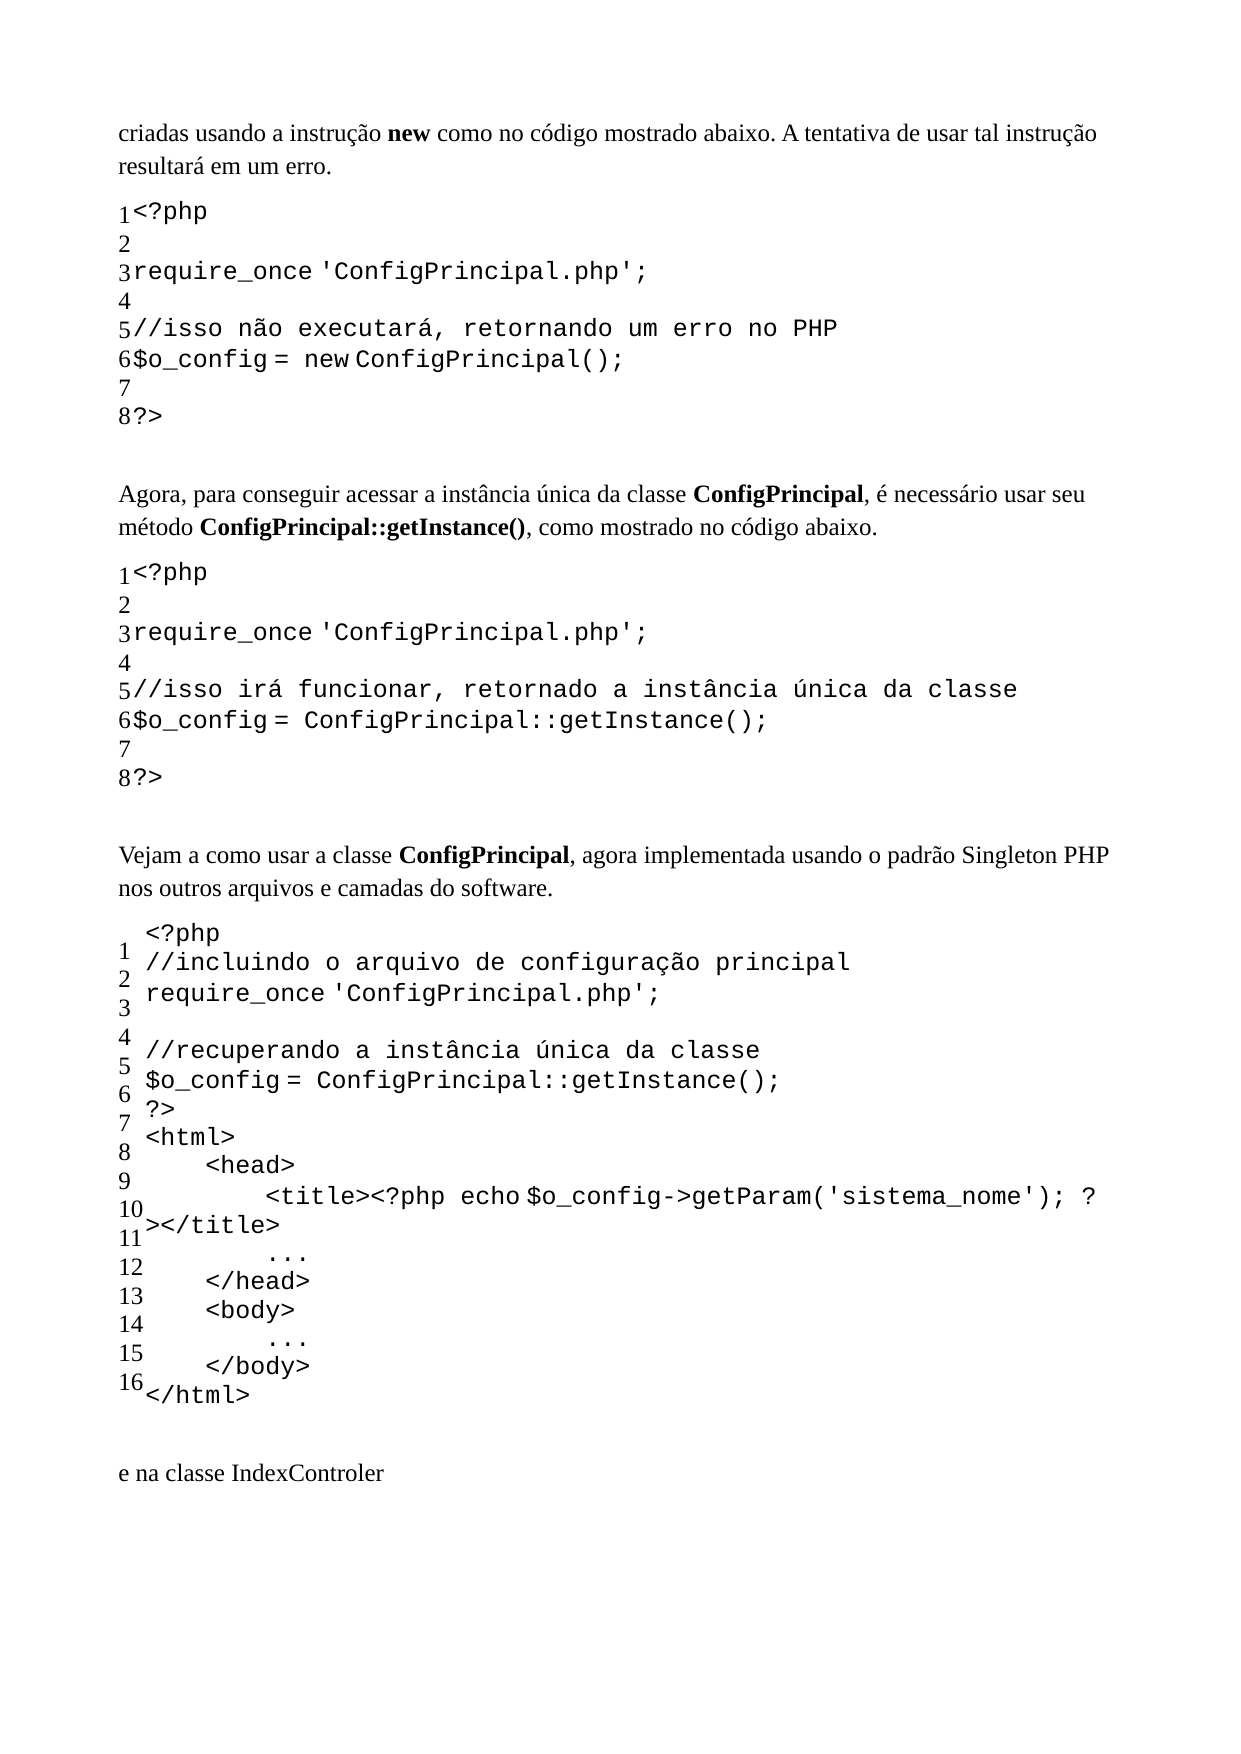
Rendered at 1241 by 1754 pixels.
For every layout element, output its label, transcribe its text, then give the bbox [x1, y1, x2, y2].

text e na classe IndexControler [118, 1458, 1122, 1487]
table_header 1 2 3 4 5 6 7 8 9 10 11 12 13 14 15 16 [118, 921, 145, 1411]
table_header <?php //incluindo o arquivo de configuração principal require_once 'ConfigPrincipal.php'; //recuperando a instância única da classe $o_config = ConfigPrincipal::getInstance(); ?> <html> <head> <title><?php echo $o_config->getParam('sistema_nome'); ?></title> ... </head> <body> ... </body> </html> [145, 921, 1122, 1411]
table_header 1 2 3 4 5 6 7 8 [118, 199, 133, 432]
text Vejam a como usar a classe ConfigPrincipal, agora implementada usando o padrão Singleton PHP nos outros arquivos e camadas do software. [118, 840, 1122, 902]
table_header <?php require_once 'ConfigPrincipal.php'; //isso não executará, retornando um erro no PHP $o_config = new ConfigPrincipal(); ?> [133, 199, 849, 432]
table_header <?php require_once 'ConfigPrincipal.php'; //isso irá funcionar, retornado a instância única da classe $o_config = ConfigPrincipal::getInstance(); ?> [133, 560, 1030, 793]
text Agora, para conseguir acessar a instância única da classe ConfigPrincipal, é necessário usar seu método ConfigPrincipal::getInstance(), como mostrado no código abaixo. [118, 479, 1122, 541]
table_header 1 2 3 4 5 6 7 8 [118, 560, 133, 793]
text criadas usando a instrução new como no código mostrado abaixo. A tentativa de usar tal instrução resultará em um erro. [118, 118, 1122, 180]
